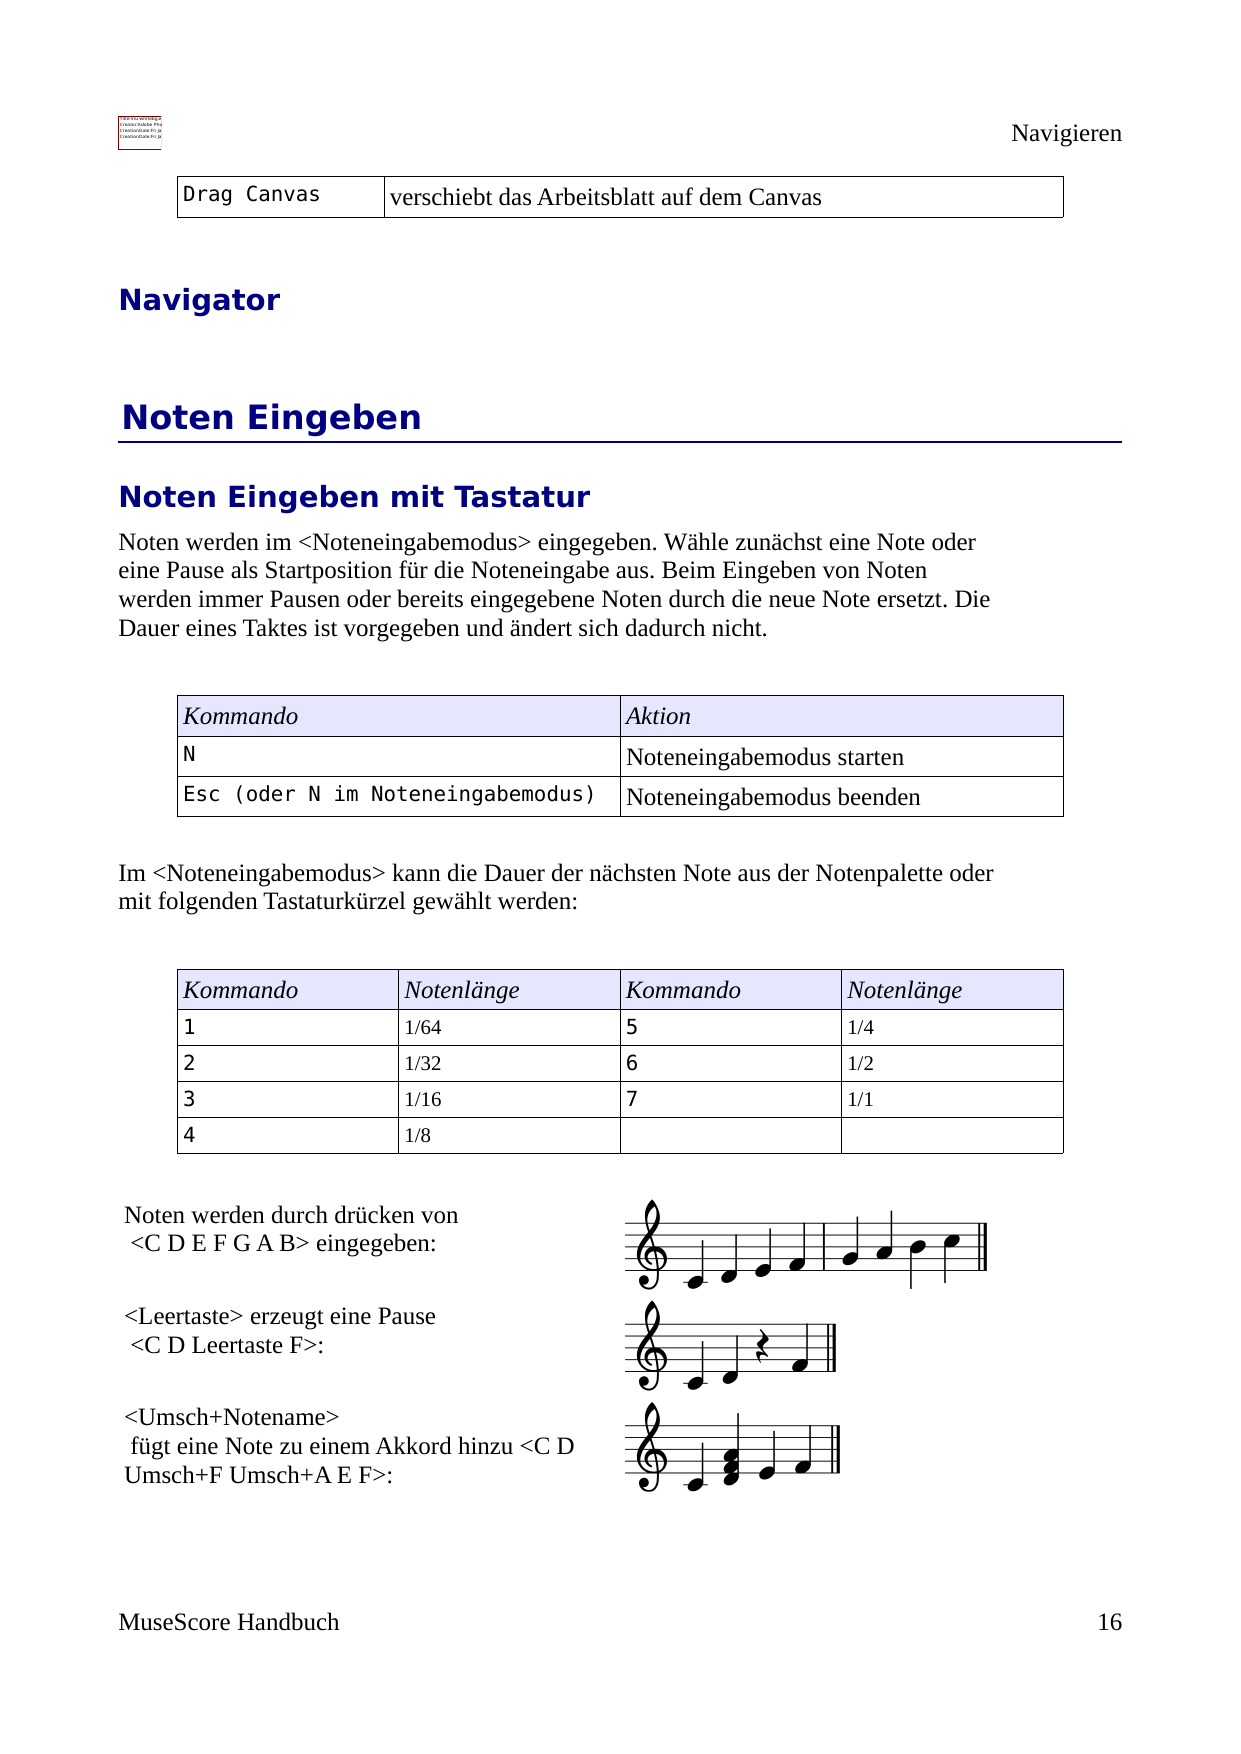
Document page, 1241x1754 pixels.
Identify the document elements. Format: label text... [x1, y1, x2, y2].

table_header Kommando [178, 696, 620, 736]
table_cell verschiebt das Arbeitsblatt auf dem Canvas [385, 177, 1063, 217]
table_cell [621, 1118, 841, 1153]
table_cell 4 [178, 1118, 398, 1153]
table_header Kommando [178, 970, 398, 1009]
table_cell 5 [621, 1010, 841, 1045]
table_cell 1/4 [842, 1010, 1063, 1045]
table_cell 1 [178, 1010, 398, 1045]
picture [625, 1300, 836, 1391]
table_cell Esc (oder N im Noteneingabemodus) [178, 777, 620, 816]
table_cell 1/1 [842, 1082, 1063, 1117]
table_cell [620, 1295, 1122, 1396]
table_cell 2 [178, 1046, 398, 1081]
table_header Notenlänge [842, 970, 1063, 1009]
subtitle Noten Eingeben [118, 396, 1122, 441]
table_header Noten werden durch drücken von <C D E F G A B> eingegeben: [118, 1194, 620, 1295]
table_cell 7 [621, 1082, 841, 1117]
picture [625, 1402, 840, 1492]
text Noten werden im <Noteneingabemodus> eingegeben. Wähle zunächst eine Note oder eine Pause als Startposition für die Noteneingabe aus. Beim Eingeben von Noten werden immer Pausen oder bereits eingegebene Noten durch die neue Note ersetzt. Die Dauer eines Taktes ist vorgegeben und ändert sich dadurch nicht. [118, 527, 1004, 642]
table_cell 1/2 [842, 1046, 1063, 1081]
table_cell [620, 1396, 1122, 1526]
table_header [620, 1194, 1122, 1295]
table_cell 1/32 [399, 1046, 620, 1081]
table_cell Noteneingabemodus starten [621, 737, 1063, 776]
table_cell 6 [621, 1046, 841, 1081]
subtitle Noten Eingeben mit Tastatur [118, 480, 1122, 514]
subtitle Navigator [118, 283, 1122, 317]
table_header Notenlänge [399, 970, 620, 1009]
table_cell [842, 1118, 1063, 1153]
table_cell Noteneingabemodus beenden [621, 777, 1063, 816]
table_cell Drag Canvas [178, 177, 384, 217]
table_header Aktion [621, 696, 1063, 736]
table_cell <Umsch+Notename> fügt eine Note zu einem Akkord hinzu <C D Umsch+F Umsch+A E F>: [118, 1396, 620, 1526]
table_cell <Leertaste> erzeugt eine Pause <C D Leertaste F>: [118, 1295, 620, 1396]
table_cell 1/8 [399, 1118, 620, 1153]
table_header Kommando [621, 970, 841, 1009]
text Im <Noteneingabemodus> kann die Dauer der nächsten Note aus der Notenpalette oder mit folgenden Tastaturkürzel gewählt werden: [118, 858, 1004, 915]
table_cell 3 [178, 1082, 398, 1117]
picture [625, 1199, 987, 1290]
table_cell N [178, 737, 620, 776]
table_cell 1/64 [399, 1010, 620, 1045]
table_cell 1/16 [399, 1082, 620, 1117]
